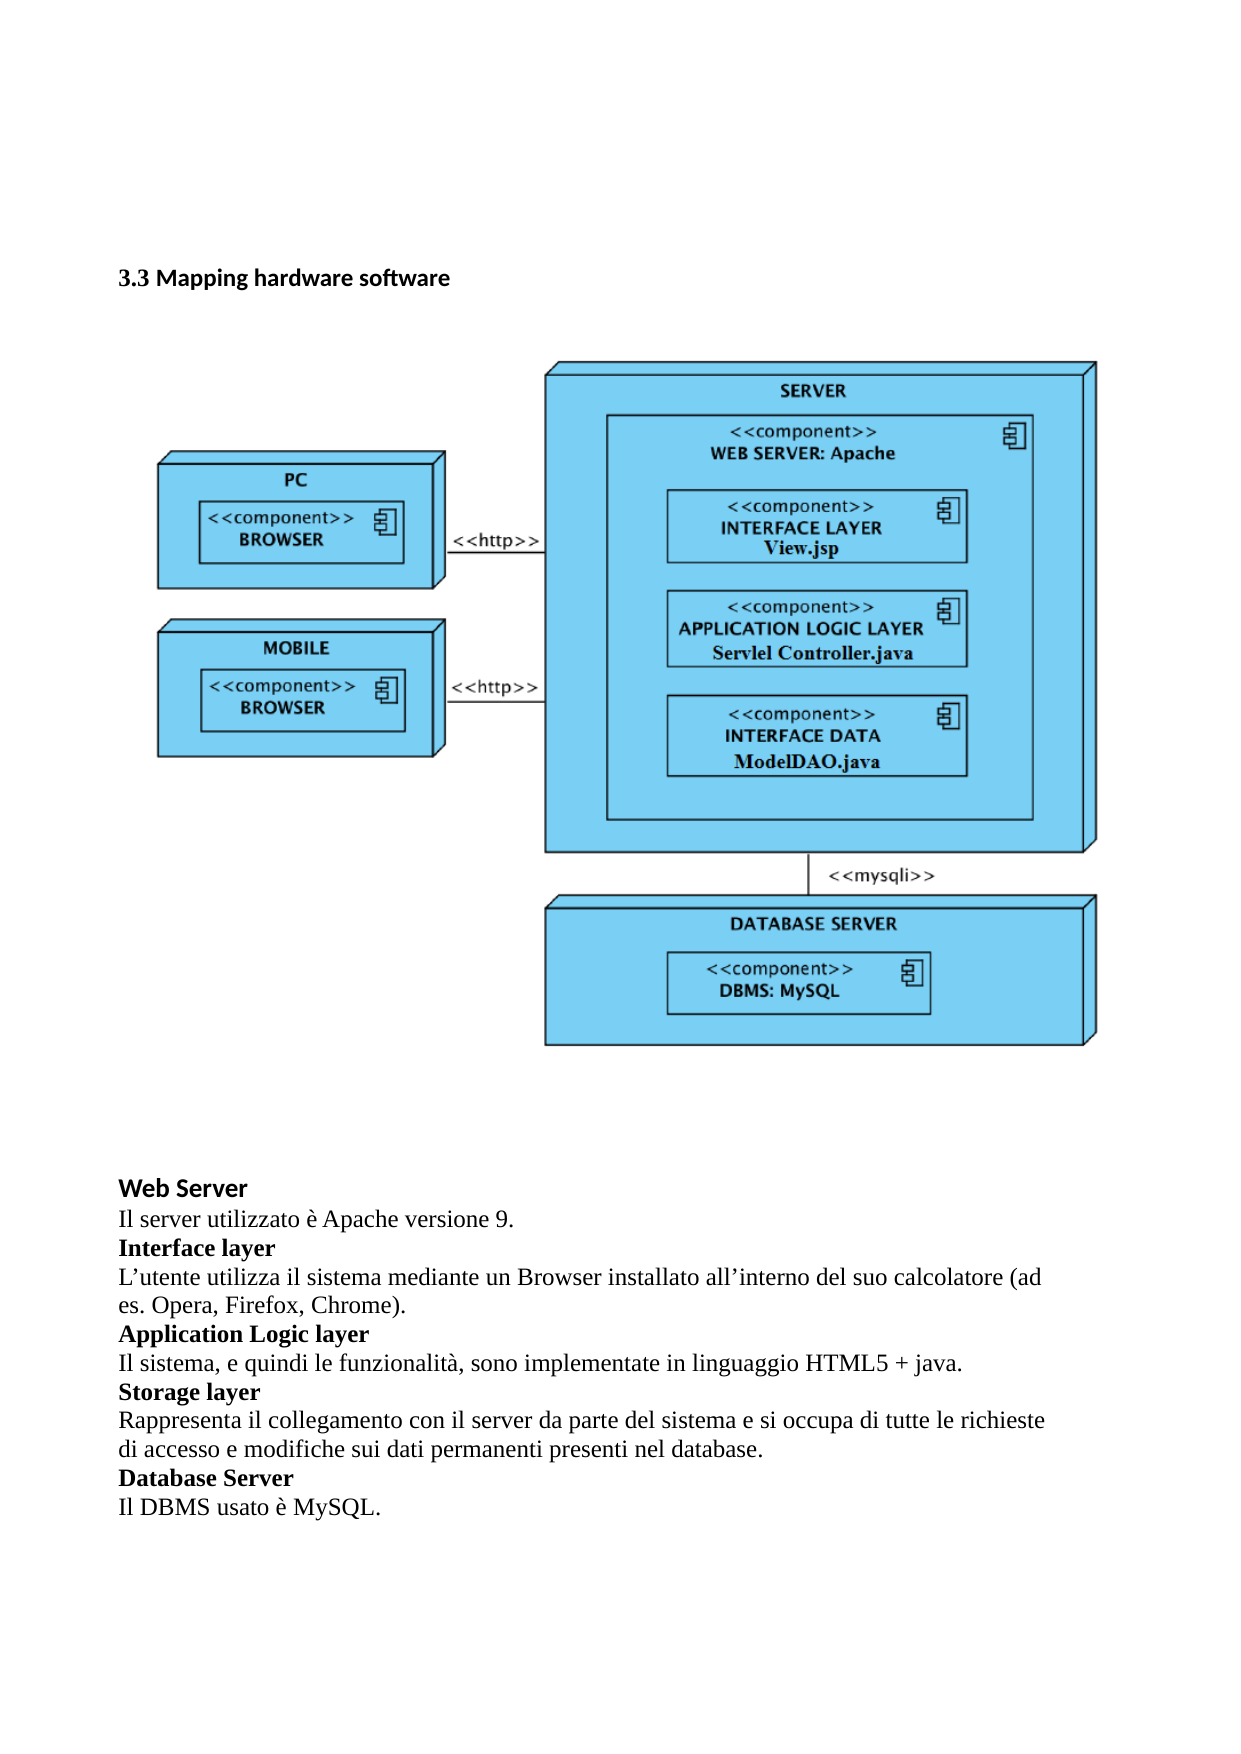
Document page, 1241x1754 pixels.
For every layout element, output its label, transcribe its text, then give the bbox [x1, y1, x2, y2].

text 3.3 Mapping hardware software [118, 262, 1122, 292]
text Application Logic layer [118, 1319, 1122, 1348]
text Storage layer [118, 1377, 1122, 1405]
text Il sistema, e quindi le funzionalità, sono implementate in linguaggio HTML5 + java. [118, 1348, 1122, 1377]
text Web Server [118, 1171, 1122, 1204]
text Il server utilizzato è Apache versione 9. [118, 1204, 1122, 1233]
picture [118, 353, 1123, 1077]
text Interface layer [118, 1233, 1122, 1262]
text Il DBMS usato è MySQL. [118, 1492, 1122, 1520]
text L’utente utilizza il sistema mediante un Browser installato all’interno del suo calcolatore (ad [118, 1262, 1122, 1290]
text Rappresenta il collegamento con il server da parte del sistema e si occupa di tutte le richieste [118, 1405, 1122, 1434]
text es. Opera, Firefox, Chrome). [118, 1290, 1122, 1319]
text di accesso e modifiche sui dati permanenti presenti nel database. [118, 1434, 1122, 1463]
text Database Server [118, 1463, 1122, 1492]
